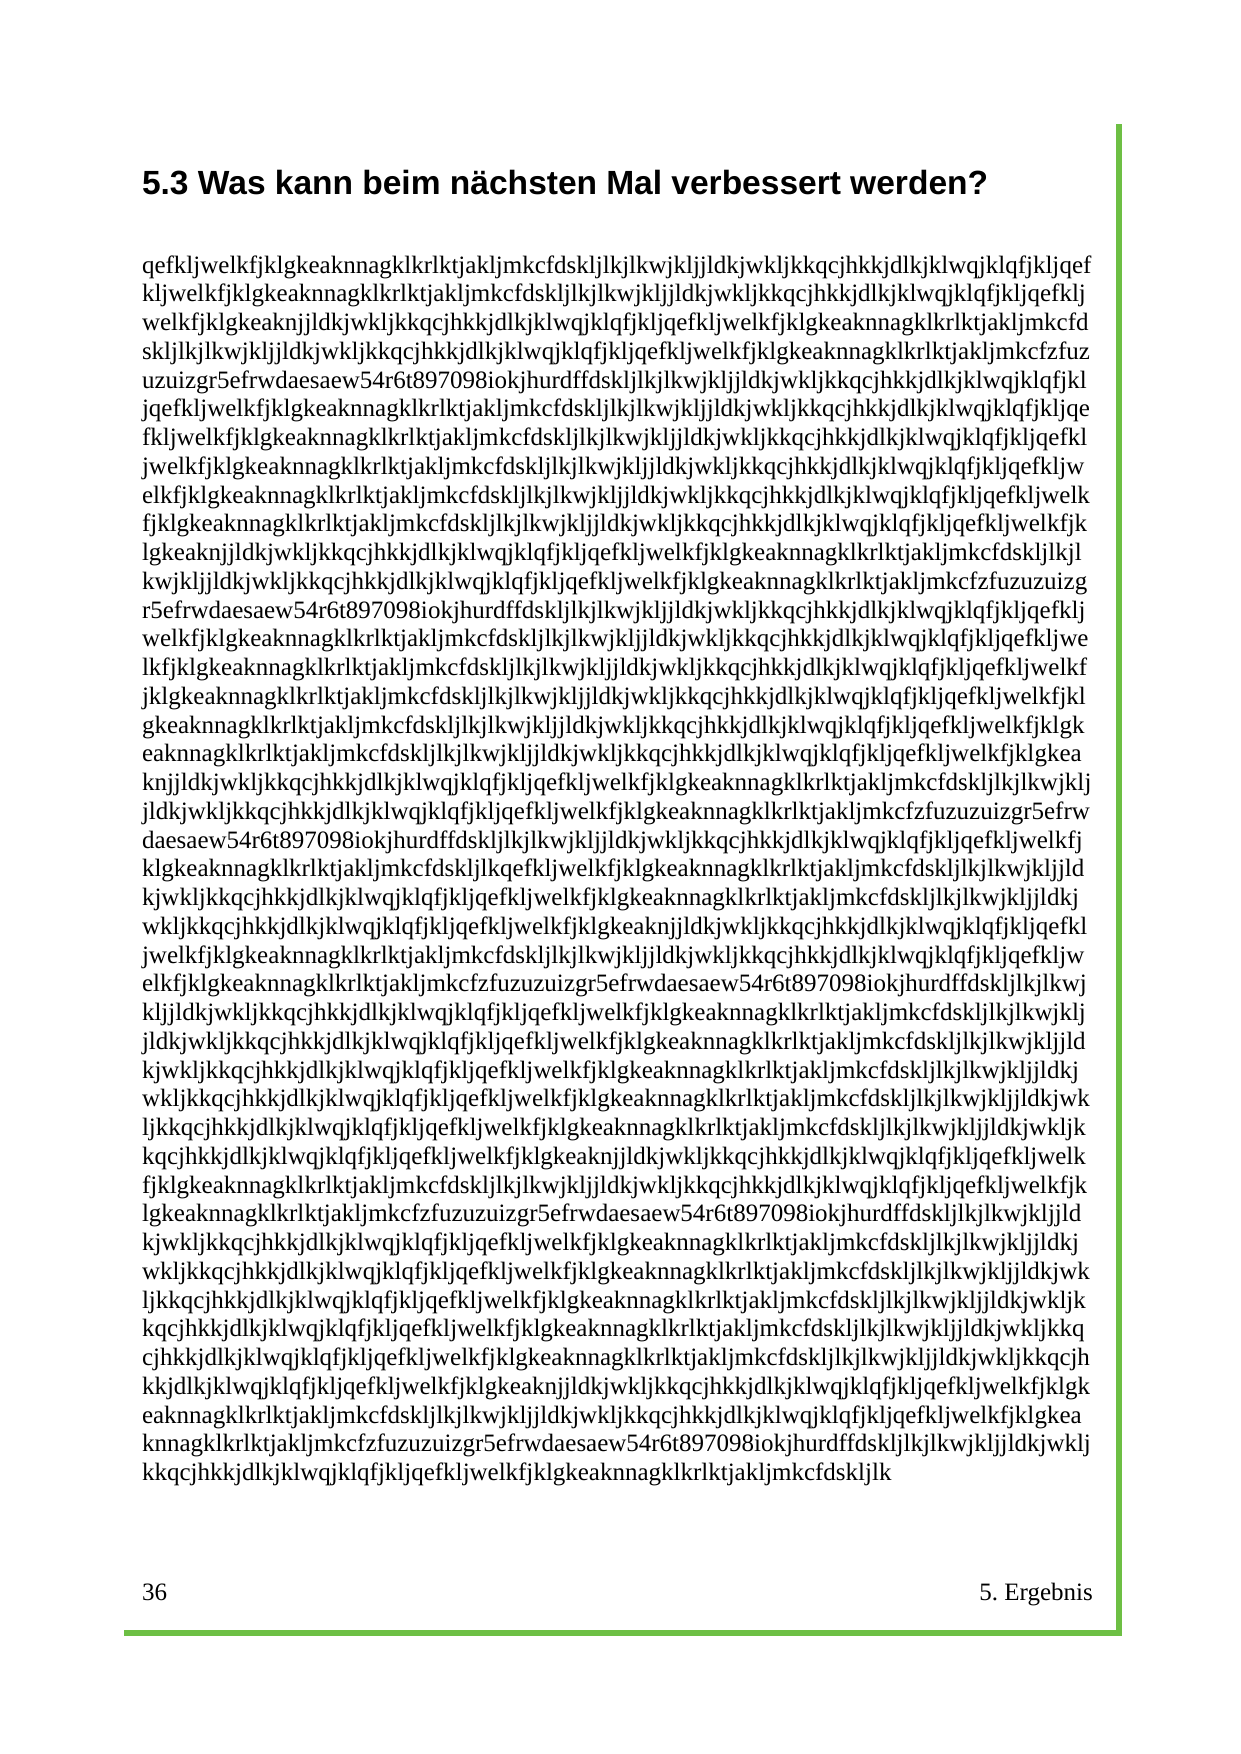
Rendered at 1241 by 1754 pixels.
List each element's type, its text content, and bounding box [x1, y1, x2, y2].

text qefkljwelkfjklgkeaknnagklkrlktjakljmkcfdskljlkjlkwjkljjldkjwkljkkqcjhkkjdlkjklwqjklqfjkljqefkljwelkfjklgkeaknnagklkrlktjakljmkcfdskljlkjlkwjkljjldkjwkljkkqcjhkkjdlkjklwqjklqfjkljqefkljwelkfjklgkeaknjjldkjwkljkkqcjhkkjdlkjklwqjklqfjkljqefkljwelkfjklgkeaknnagklkrlktjakljmkcfdskljlkjlkwjkljjldkjwkljkkqcjhkkjdlkjklwqjklqfjkljqefkljwelkfjklgkeaknnagklkrlktjakljmkcfzfuzuzuizgr5efrwdaesaew54r6t897098iokjhurdffdskljlkjlkwjkljjldkjwkljkkqcjhkkjdlkjklwqjklqfjkljqefkljwelkfjklgkeaknnagklkrlktjakljmkcfdskljlkjlkwjkljjldkjwkljkkqcjhkkjdlkjklwqjklqfjkljqefkljwelkfjklgkeaknnagklkrlktjakljmkcfdskljlkjlkwjkljjldkjwkljkkqcjhkkjdlkjklwqjklqfjkljqefkljwelkfjklgkeaknnagklkrlktjakljmkcfdskljlkjlkwjkljjldkjwkljkkqcjhkkjdlkjklwqjklqfjkljqefkljwelkfjklgkeaknnagklkrlktjakljmkcfdskljlkjlkwjkljjldkjwkljkkqcjhkkjdlkjklwqjklqfjkljqefkljwelkfjklgkeaknnagklkrlktjakljmkcfdskljlkjlkwjkljjldkjwkljkkqcjhkkjdlkjklwqjklqfjkljqefkljwelkfjklgkeaknjjldkjwkljkkqcjhkkjdlkjklwqjklqfjkljqefkljwelkfjklgkeaknnagklkrlktjakljmkcfdskljlkjlkwjkljjldkjwkljkkqcjhkkjdlkjklwqjklqfjkljqefkljwelkfjklgkeaknnagklkrlktjakljmkcfzfuzuzuizgr5efrwdaesaew54r6t897098iokjhurdffdskljlkjlkwjkljjldkjwkljkkqcjhkkjdlkjklwqjklqfjkljqefkljwelkfjklgkeaknnagklkrlktjakljmkcfdskljlkjlkwjkljjldkjwkljkkqcjhkkjdlkjklwqjklqfjkljqefkljwelkfjklgkeaknnagklkrlktjakljmkcfdskljlkjlkwjkljjldkjwkljkkqcjhkkjdlkjklwqjklqfjkljqefkljwelkfjklgkeaknnagklkrlktjakljmkcfdskljlkjlkwjkljjldkjwkljkkqcjhkkjdlkjklwqjklqfjkljqefkljwelkfjklgkeaknnagklkrlktjakljmkcfdskljlkjlkwjkljjldkjwkljkkqcjhkkjdlkjklwqjklqfjkljqefkljwelkfjklgkeaknnagklkrlktjakljmkcfdskljlkjlkwjkljjldkjwkljkkqcjhkkjdlkjklwqjklqfjkljqefkljwelkfjklgkeaknjjldkjwkljkkqcjhkkjdlkjklwqjklqfjkljqefkljwelkfjklgkeaknnagklkrlktjakljmkcfdskljlkjlkwjkljjldkjwkljkkqcjhkkjdlkjklwqjklqfjkljqefkljwelkfjklgkeaknnagklkrlktjakljmkcfzfuzuzuizgr5efrwdaesaew54r6t897098iokjhurdffdskljlkjlkwjkljjldkjwkljkkqcjhkkjdlkjklwqjklqfjkljqefkljwelkfjklgkeaknnagklkrlktjakljmkcfdskljlkqefkljwelkfjklgkeaknnagklkrlktjakljmkcfdskljlkjlkwjkljjldkjwkljkkqcjhkkjdlkjklwqjklqfjkljqefkljwelkfjklgkeaknnagklkrlktjakljmkcfdskljlkjlkwjkljjldkjwkljkkqcjhkkjdlkjklwqjklqfjkljqefkljwelkfjklgkeaknjjldkjwkljkkqcjhkkjdlkjklwqjklqfjkljqefkljwelkfjklgkeaknnagklkrlktjakljmkcfdskljlkjlkwjkljjldkjwkljkkqcjhkkjdlkjklwqjklqfjkljqefkljwelkfjklgkeaknnagklkrlktjakljmkcfzfuzuzuizgr5efrwdaesaew54r6t897098iokjhurdffdskljlkjlkwjkljjldkjwkljkkqcjhkkjdlkjklwqjklqfjkljqefkljwelkfjklgkeaknnagklkrlktjakljmkcfdskljlkjlkwjkljjldkjwkljkkqcjhkkjdlkjklwqjklqfjkljqefkljwelkfjklgkeaknnagklkrlktjakljmkcfdskljlkjlkwjkljjldkjwkljkkqcjhkkjdlkjklwqjklqfjkljqefkljwelkfjklgkeaknnagklkrlktjakljmkcfdskljlkjlkwjkljjldkjwkljkkqcjhkkjdlkjklwqjklqfjkljqefkljwelkfjklgkeaknnagklkrlktjakljmkcfdskljlkjlkwjkljjldkjwkljkkqcjhkkjdlkjklwqjklqfjkljqefkljwelkfjklgkeaknnagklkrlktjakljmkcfdskljlkjlkwjkljjldkjwkljkkqcjhkkjdlkjklwqjklqfjkljqefkljwelkfjklgkeaknjjldkjwkljkkqcjhkkjdlkjklwqjklqfjkljqefkljwelkfjklgkeaknnagklkrlktjakljmkcfdskljlkjlkwjkljjldkjwkljkkqcjhkkjdlkjklwqjklqfjkljqefkljwelkfjklgkeaknnagklkrlktjakljmkcfzfuzuzuizgr5efrwdaesaew54r6t897098iokjhurdffdskljlkjlkwjkljjldkjwkljkkqcjhkkjdlkjklwqjklqfjkljqefkljwelkfjklgkeaknnagklkrlktjakljmkcfdskljlkjlkwjkljjldkjwkljkkqcjhkkjdlkjklwqjklqfjkljqefkljwelkfjklgkeaknnagklkrlktjakljmkcfdskljlkjlkwjkljjldkjwkljkkqcjhkkjdlkjklwqjklqfjkljqefkljwelkfjklgkeaknnagklkrlktjakljmkcfdskljlkjlkwjkljjldkjwkljkkqcjhkkjdlkjklwqjklqfjkljqefkljwelkfjklgkeaknnagklkrlktjakljmkcfdskljlkjlkwjkljjldkjwkljkkqcjhkkjdlkjklwqjklqfjkljqefkljwelkfjklgkeaknnagklkrlktjakljmkcfdskljlkjlkwjkljjldkjwkljkkqcjhkkjdlkjklwqjklqfjkljqefkljwelkfjklgkeaknjjldkjwkljkkqcjhkkjdlkjklwqjklqfjkljqefkljwelkfjklgkeaknnagklkrlktjakljmkcfdskljlkjlkwjkljjldkjwkljkkqcjhkkjdlkjklwqjklqfjkljqefkljwelkfjklgkeaknnagklkrlktjakljmkcfzfuzuzuizgr5efrwdaesaew54r6t897098iokjhurdffdskljlkjlkwjkljjldkjwkljkkqcjhkkjdlkjklwqjklqfjkljqefkljwelkfjklgkeaknnagklkrlktjakljmkcfdskljlk [142, 250, 1092, 1486]
subtitle 5.3 Was kann beim nächsten Mal verbessert werden? [142, 163, 1092, 201]
